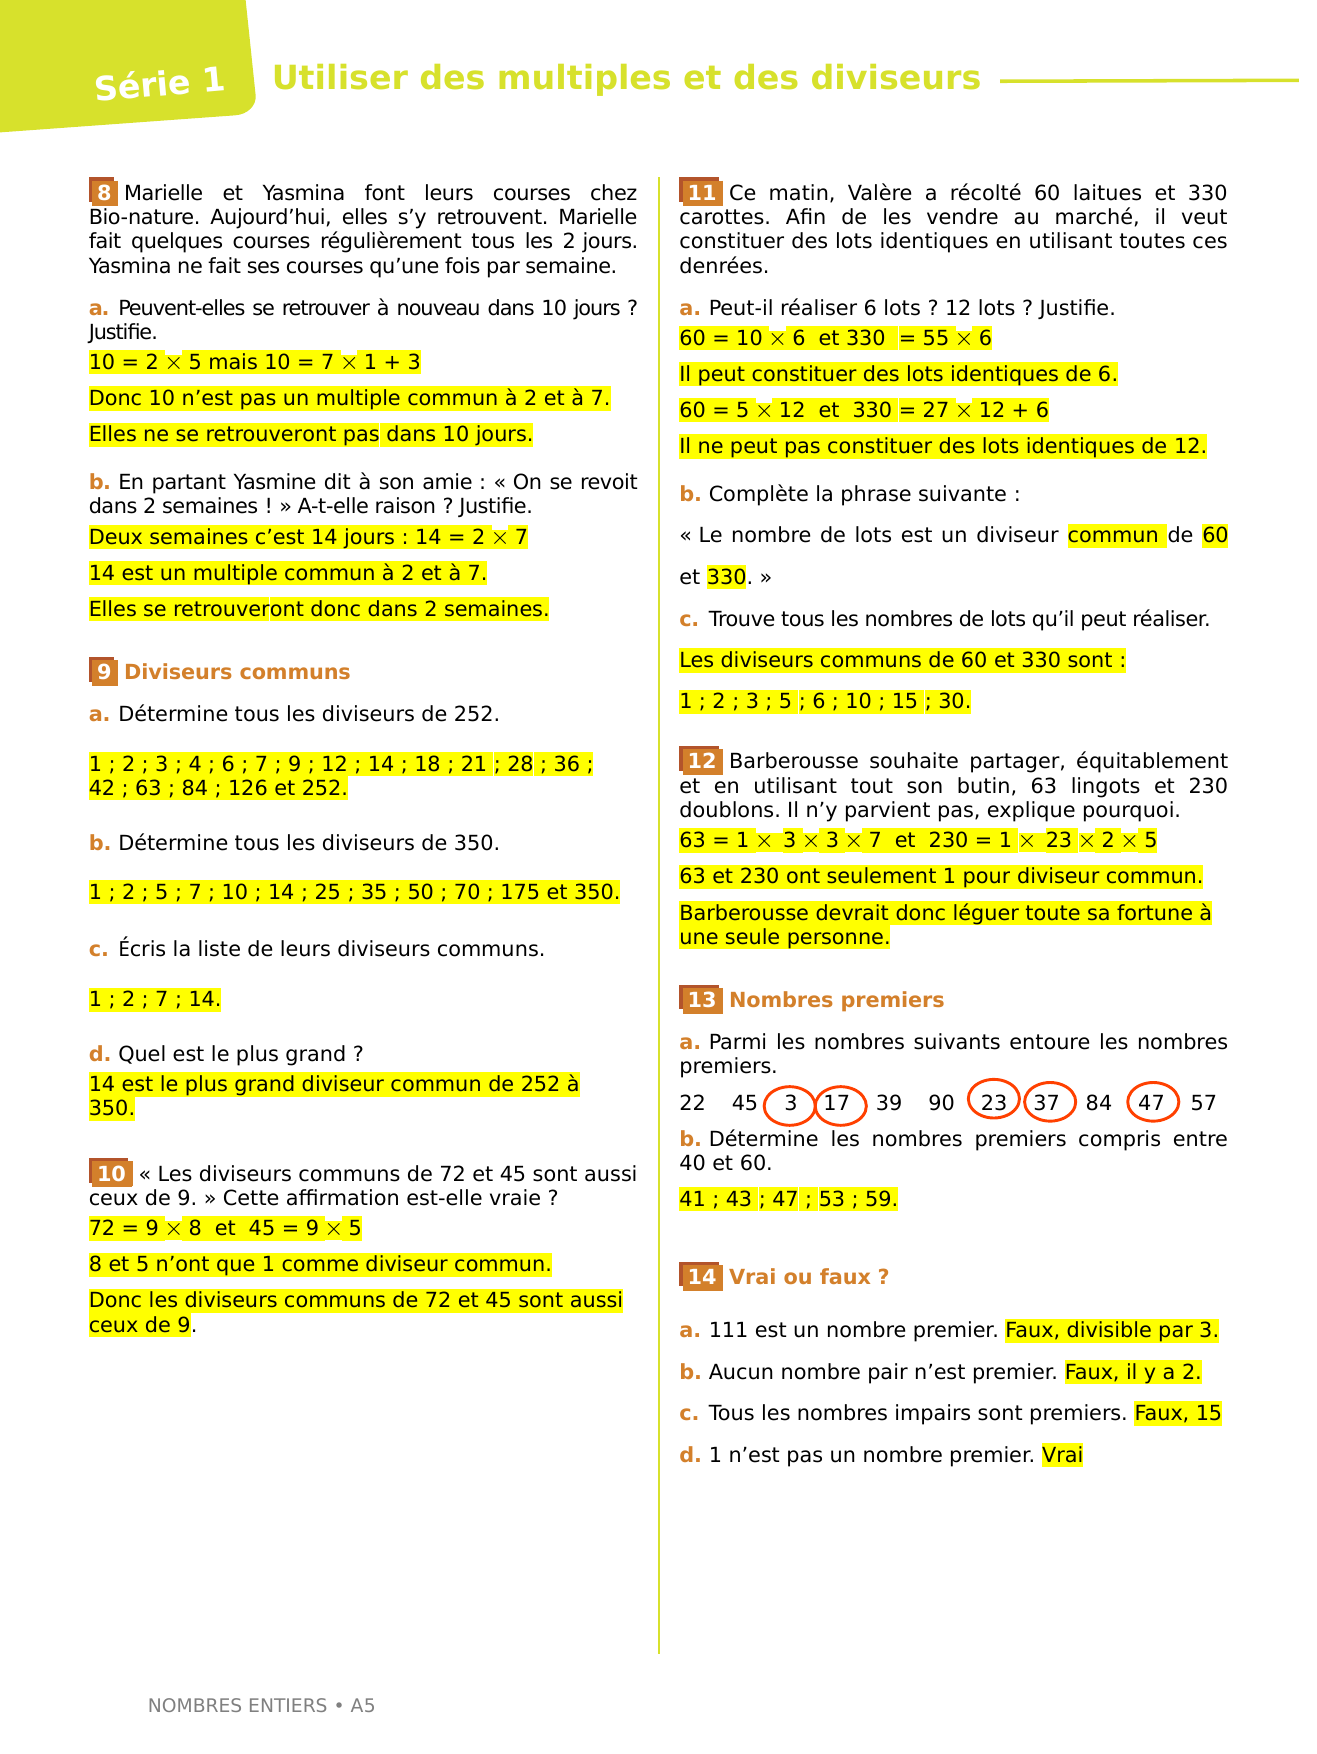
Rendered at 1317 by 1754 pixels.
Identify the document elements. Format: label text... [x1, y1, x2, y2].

subtitle 72 = 9  8 et 45 = 9  5 [282, 1216, 638, 1241]
list 111 est un nombre premier. Faux, divisible par 3. [679, 1302, 1228, 1343]
subtitle Il peut constituer des lots identiques de 6. [1118, 362, 1222, 386]
subtitle Marielle et Yasmina font leurs courses chez Bio‑nature. Aujourd’hui, elles s’y retrouvent. Marielle fait quelques courses régulièrement tous les 2 jours. Yasmina ne fait ses courses qu’une fois par semaine. [88, 177, 638, 278]
subtitle 60 = 5  12 et 330 = 27  12 + 6 [679, 398, 805, 422]
subtitle 41 ; 43 ; 47 ; 53 ; 59. [818, 1187, 891, 1211]
list Détermine tous les diviseurs de 350. [88, 831, 638, 855]
subtitle 1 ; 2 ; 3 ; 4 ; 6 ; 7 ; 9 ; 12 ; 14 ; 18 ; 21 ; 28 ; 36 ; 42 ; 63 ; 84 ; 126 et 252. [88, 752, 638, 800]
list Aucun nombre pair n’est premier. Faux, il y a 2. [679, 1343, 1228, 1384]
subtitle 60 = 5  12 et 330 = 27  12 + 6 [852, 398, 892, 422]
list Écris la liste de leurs diviseurs communs. [88, 934, 638, 963]
subtitle Ce matin, Valère a récolté 60 laitues et 330 carottes. Afin de les vendre au marché, il veut constituer des lots identiques en utilisant toutes ces denrées. [679, 177, 1228, 278]
list Trouve tous les nombres de lots qu’il peut réaliser. [679, 607, 1228, 631]
subtitle 63 = 1  3  3  7 et 230 = 1  23  2  5 [679, 828, 1228, 853]
list Quel est le plus grand ? [88, 1042, 638, 1066]
subtitle 60 = 5  12 et 330 = 27  12 + 6 [898, 398, 1222, 422]
subtitle 72 = 9  8 et 45 = 9  5 [88, 1216, 202, 1241]
list Détermine tous les diviseurs de 252. [88, 703, 638, 727]
list 84 [1073, 1091, 1131, 1115]
list 17 [817, 1091, 864, 1115]
subtitle 14 est le plus grand diviseur commun de 252 à 350. [135, 1072, 632, 1121]
subtitle Nombres premiers [679, 984, 1228, 1013]
subtitle 60 = 10  6 et 330 = 55  6 [898, 326, 1222, 350]
subtitle 14 est un multiple commun à 2 et à 7. [487, 561, 638, 585]
list Peuvent-elles se retrouver à nouveau dans 10 jours ? Justifie. [88, 296, 638, 344]
list 39 90 [861, 1091, 975, 1115]
subtitle 10 = 2  5 mais 10 = 7  1 + 3 [88, 350, 632, 374]
subtitle 63 et 230 ont seulement 1 pour diviseur commun. [679, 864, 1228, 889]
list 3 [766, 1091, 813, 1115]
list 47 [1130, 1091, 1177, 1115]
subtitle Diviseurs communs [114, 657, 638, 685]
subtitle « Les diviseurs communs de 72 et 45 sont aussi ceux de 9. » Cette affirmation est-elle vraie ? [88, 1158, 638, 1210]
list 57 [1176, 1091, 1228, 1115]
subtitle 8 et 5 n’ont que 1 comme diviseur commun. [88, 1252, 632, 1277]
subtitle 41 ; 43 ; 47 ; 53 ; 59. [898, 1187, 1222, 1211]
list Parmi les nombres suivants entoure les nombres premiers. [679, 1030, 1228, 1079]
list Détermine les nombres premiers compris entre 40 et 60. [679, 1127, 1228, 1175]
subtitle Deux semaines c’est 14 jours : 14 = 2  7 [88, 525, 638, 549]
list 37 [1027, 1091, 1074, 1115]
list 23 [970, 1091, 1017, 1115]
subtitle 1 ; 2 ; 7 ; 14. [221, 988, 638, 1012]
list Tous les nombres impairs sont premiers. Faux, 15 [679, 1384, 1228, 1426]
subtitle Barberousse souhaite partager, équitablement et en utilisant tout son butin, 63 lingots et 230 doublons. Il n’y parvient pas, explique pourquoi. [679, 746, 1228, 822]
list Complète la phrase suivante : [679, 482, 1228, 507]
subtitle 1 ; 2 ; 5 ; 7 ; 10 ; 14 ; 25 ; 35 ; 50 ; 70 ; 175 et 350. [574, 880, 638, 904]
subtitle Elles ne se retrouveront pas dans 10 jours. [88, 422, 632, 447]
list 22 45 [679, 1091, 769, 1115]
subtitle Elles se retrouveront donc dans 2 semaines. [424, 597, 638, 621]
subtitle Donc les diviseurs communs de 72 et 45 sont aussi ceux de 9. [88, 1288, 632, 1337]
list Peut-il réaliser 6 lots ? 12 lots ? Justifie. [679, 296, 1228, 320]
list 1 n’est pas un nombre premier. Vrai [679, 1426, 1228, 1467]
list En partant Yasmine dit à son amie : « On se revoit dans 2 semaines ! » A-t-elle raison ? Justifie. [88, 470, 638, 519]
subtitle Barberousse devrait donc léguer toute sa fortune à une seule personne. [890, 901, 1228, 949]
list Les diviseurs communs de 60 et 330 sont : [679, 631, 1228, 673]
list 1 ; 2 ; 3 ; 5 ; 6 ; 10 ; 15 ; 30. [679, 673, 1228, 714]
text « Le nombre de lots est un diviseur commun de 60 et 330. » [679, 507, 1228, 589]
subtitle Elles se retrouveront donc dans 2 semaines. [269, 597, 361, 621]
subtitle Vrai ou faux ? [719, 1262, 1228, 1290]
subtitle 60 = 10  6 et 330 = 55  6 [846, 326, 892, 350]
subtitle 60 = 10  6 et 330 = 55  6 [679, 326, 805, 350]
subtitle 41 ; 43 ; 47 ; 53 ; 59. [726, 1187, 752, 1211]
